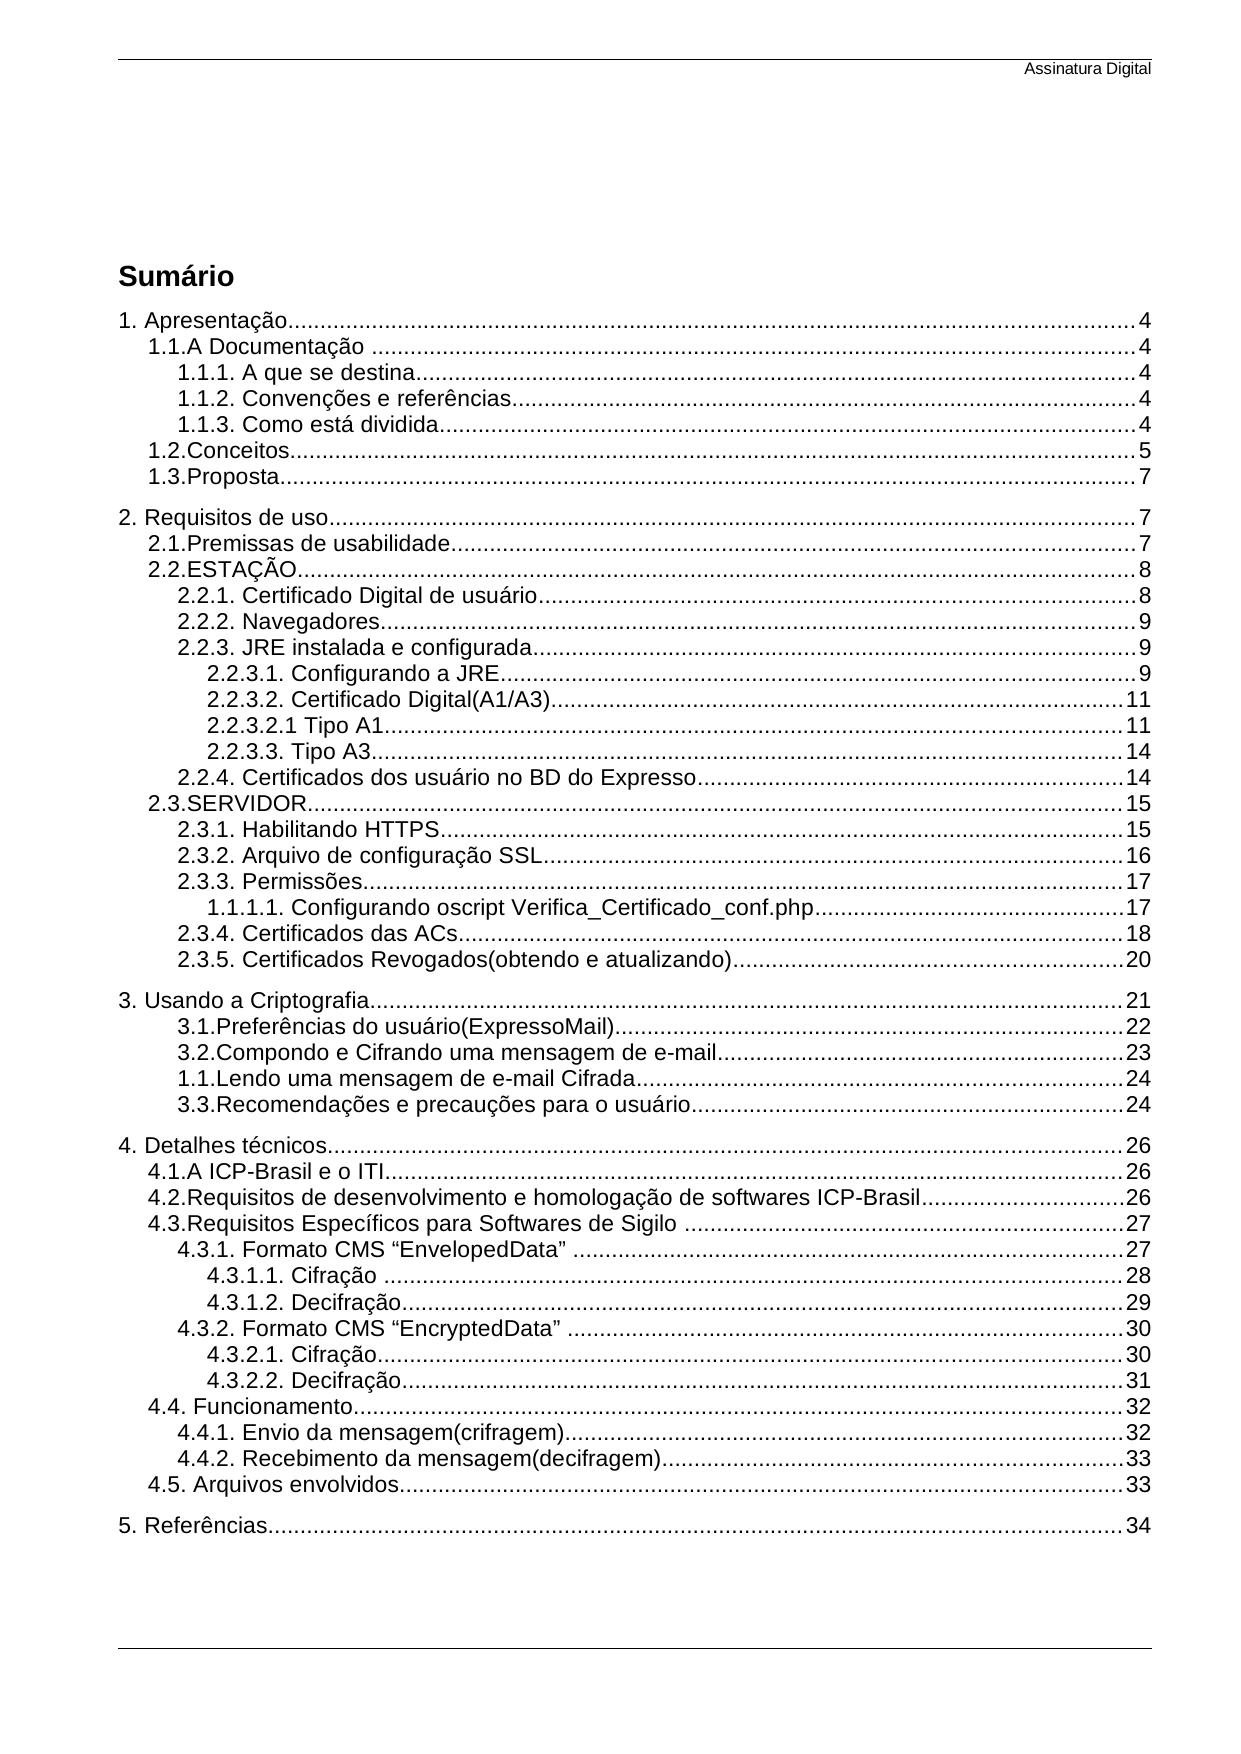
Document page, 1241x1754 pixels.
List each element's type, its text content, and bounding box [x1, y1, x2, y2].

text 4.3.2. Formato CMS “EncryptedData” 30 [177, 1315, 1152, 1341]
text 4. Detalhes técnicos 26 [118, 1133, 1152, 1159]
text 1.1.1.1. Configurando oscript Verifica_Certificado_conf.php 17 [207, 895, 1152, 921]
text 2.2.1. Certificado Digital de usuário 8 [177, 582, 1152, 608]
text 2.2.3.3. Tipo A3 14 [207, 738, 1152, 764]
text 2.3.5. Certificados Revogados(obtendo e atualizando) 20 [177, 947, 1152, 973]
text 4.3.1.1. Cifração 28 [207, 1263, 1152, 1289]
text 2.2.3.2.1 Tipo A1 11 [207, 712, 1152, 738]
text 4.3.1.2. Decifração 29 [207, 1289, 1152, 1315]
text 1.1.1. A que se destina 4 [177, 359, 1152, 385]
text 4.5. Arquivos envolvidos 33 [148, 1471, 1152, 1497]
text 4.3.2.2. Decifração 31 [207, 1367, 1152, 1393]
text 3.2.Compondo e Cifrando uma mensagem de e-mail 23 [177, 1040, 1152, 1066]
text 4.3.1. Formato CMS “EnvelopedData” 27 [177, 1237, 1152, 1263]
text 2.2.3. JRE instalada e configurada 9 [177, 634, 1152, 660]
text 4.3.2.1. Cifração 30 [207, 1341, 1152, 1367]
subtitle Sumário [118, 260, 1152, 292]
text 4.3.Requisitos Específicos para Softwares de Sigilo 27 [148, 1211, 1152, 1237]
text 1.1.2. Convenções e referências 4 [177, 385, 1152, 411]
text 3.1.Preferências do usuário(ExpressoMail) 22 [177, 1014, 1152, 1040]
text 4.4.1. Envio da mensagem(crifragem) 32 [177, 1419, 1152, 1445]
text 1.1.Lendo uma mensagem de e-mail Cifrada 24 [177, 1066, 1152, 1092]
text 1.1.3. Como está dividida 4 [177, 411, 1152, 437]
text 2.1.Premissas de usabilidade 7 [148, 530, 1152, 556]
text 2.3.1. Habilitando HTTPS 15 [177, 817, 1152, 843]
text 2.3.3. Permissões 17 [177, 869, 1152, 895]
text 2.3.SERVIDOR 15 [148, 791, 1152, 817]
text 2.2.3.2. Certificado Digital(A1/A3) 11 [207, 686, 1152, 712]
text 2.2.3.1. Configurando a JRE 9 [207, 660, 1152, 686]
text 2.2.4. Certificados dos usuário no BD do Expresso 14 [177, 764, 1152, 791]
text 1.1.A Documentação 4 [148, 333, 1152, 359]
text 3. Usando a Criptografia 21 [118, 988, 1152, 1014]
text 1. Apresentação 4 [118, 307, 1152, 333]
text 5. Referências 34 [118, 1512, 1152, 1538]
text 1.3.Proposta 7 [148, 463, 1152, 489]
text 1.2.Conceitos 5 [148, 437, 1152, 463]
text 2. Requisitos de uso 7 [118, 504, 1152, 530]
text 2.3.4. Certificados das ACs 18 [177, 921, 1152, 947]
text 4.1.A ICP-Brasil e o ITI 26 [148, 1159, 1152, 1185]
text 2.2.ESTAÇÃO 8 [148, 556, 1152, 582]
text 4.4. Funcionamento 32 [148, 1393, 1152, 1419]
text 4.4.2. Recebimento da mensagem(decifragem) 33 [177, 1445, 1152, 1471]
text 2.2.2. Navegadores 9 [177, 608, 1152, 634]
text 2.3.2. Arquivo de configuração SSL 16 [177, 843, 1152, 869]
text 4.2.Requisitos de desenvolvimento e homologação de softwares ICP-Brasil 26 [148, 1185, 1152, 1211]
text 3.3.Recomendações e precauções para o usuário 24 [177, 1092, 1152, 1118]
